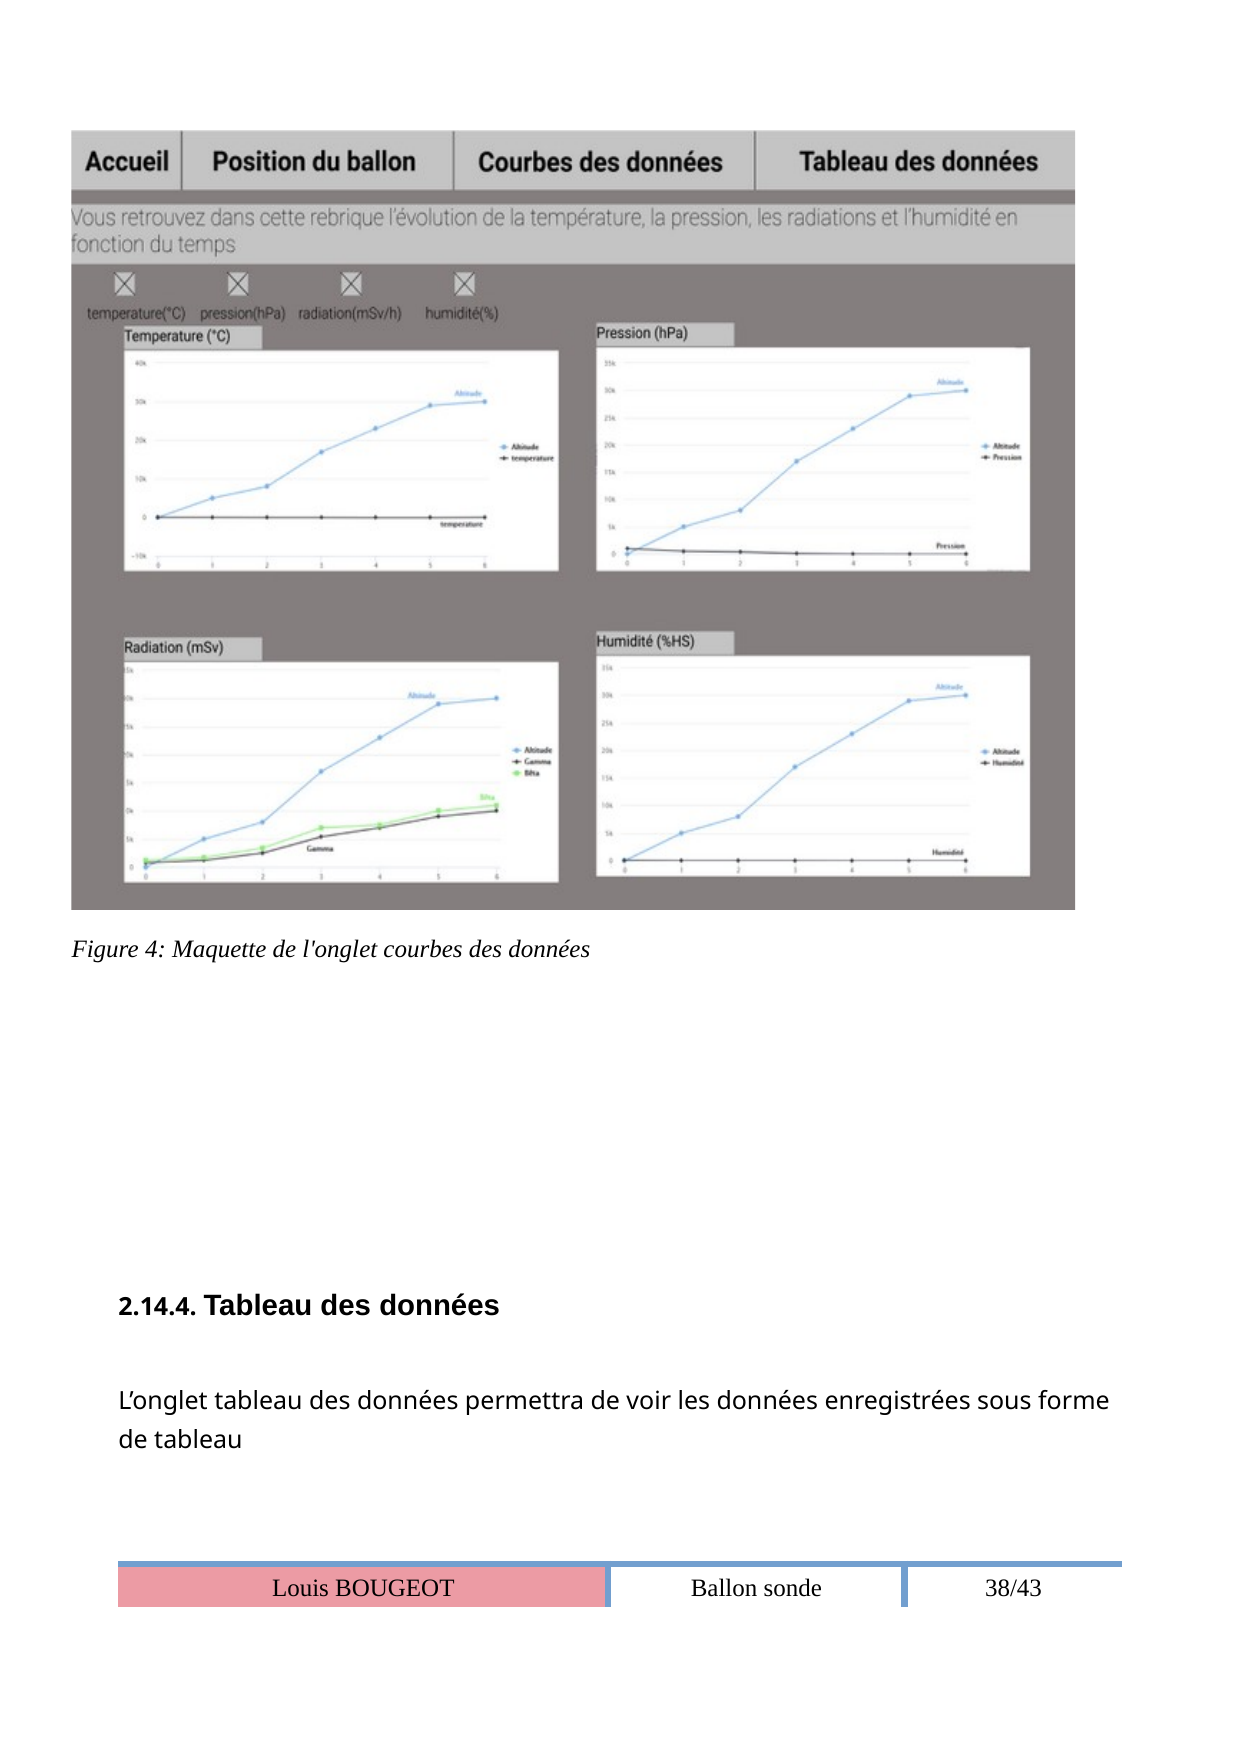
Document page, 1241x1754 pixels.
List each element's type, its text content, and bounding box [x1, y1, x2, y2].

picture [71, 130, 1076, 910]
text L’onglet tableau des données permettra de voir les données enregistrées sous forme de tableau [118, 1382, 1122, 1456]
text Figure 4: Maquette de l'onglet courbes des données [71, 934, 1169, 963]
subtitle Tableau des données [118, 1288, 1122, 1322]
